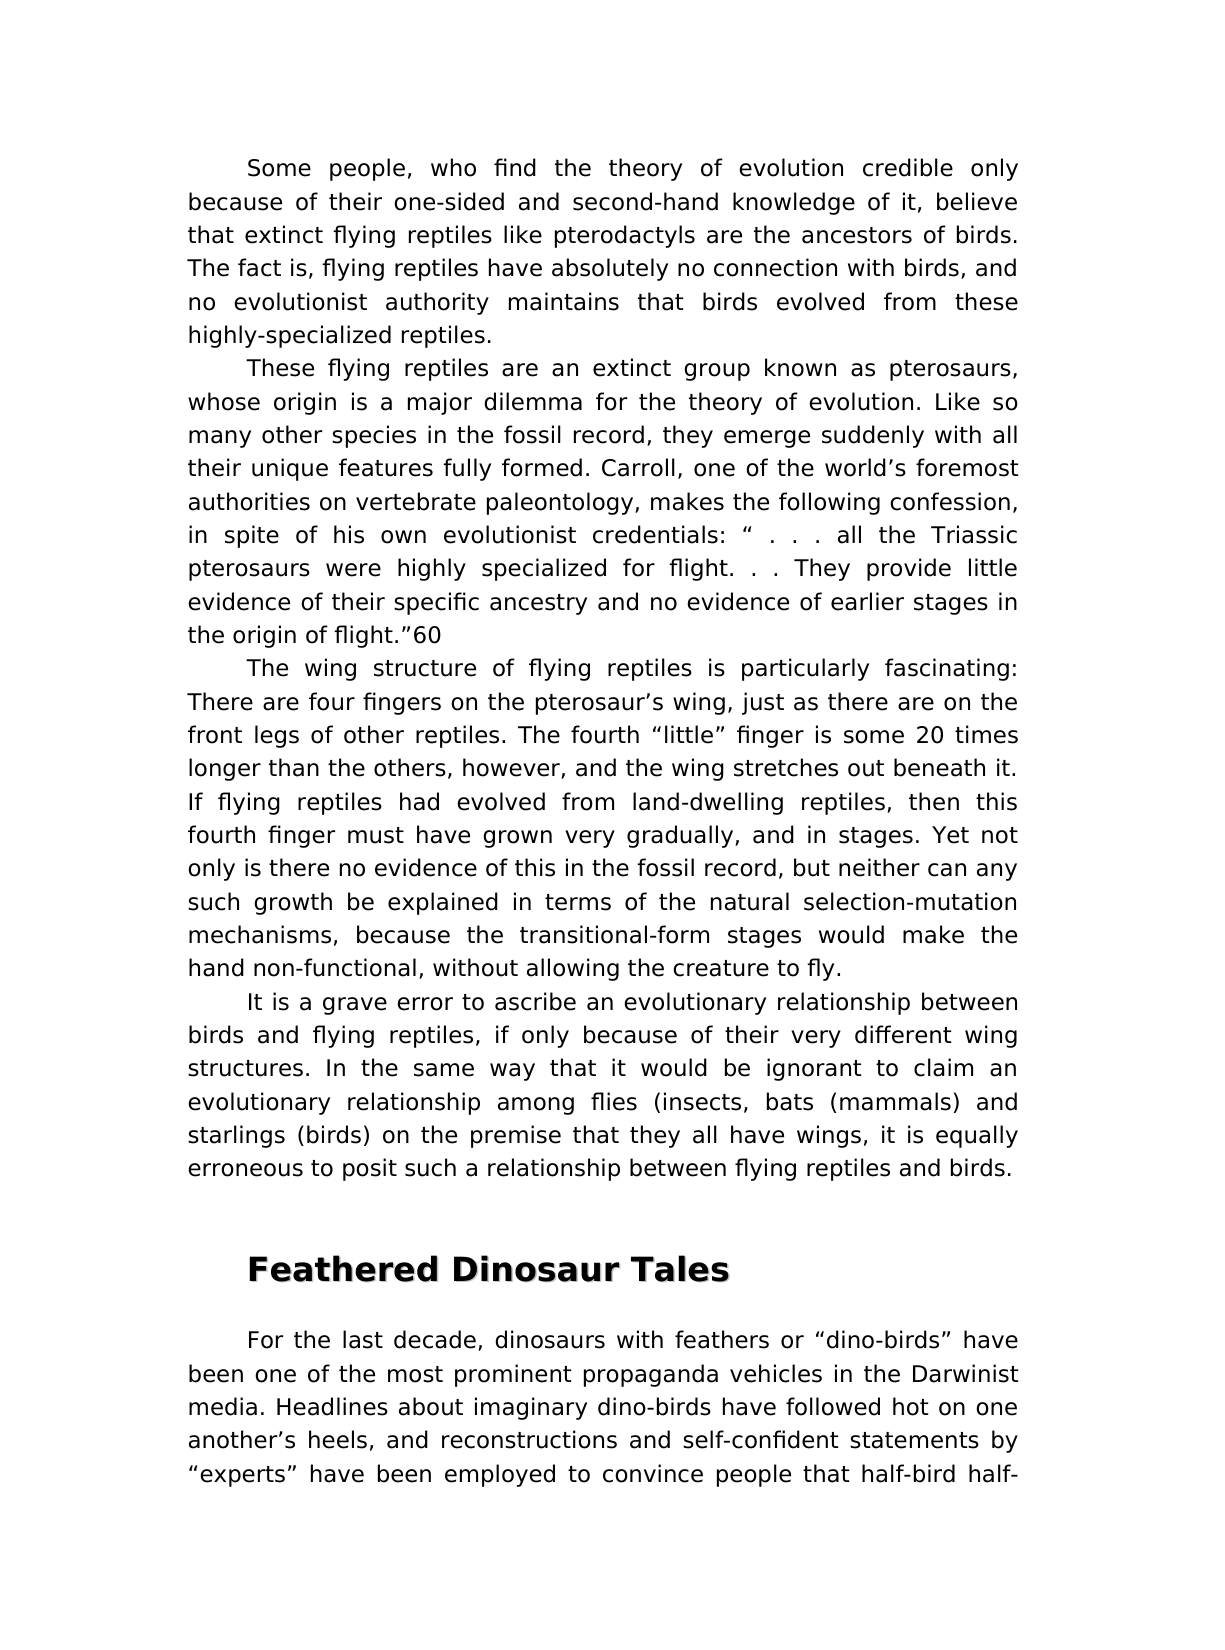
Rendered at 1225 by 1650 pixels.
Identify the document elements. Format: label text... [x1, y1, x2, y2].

text It is a grave error to ascribe an evolutionary relationship between birds and flying reptiles, if only because of their very different wing structures. In the same way that it would be ignorant to claim an evolutionary relationship among flies (insects, bats (mammals) and starlings (birds) on the premise that they all have wings, it is equally erroneous to posit such a relationship between flying reptiles and birds. [187, 983, 1020, 1183]
text Feathered Dinosaur Tales [187, 1250, 1020, 1289]
text These flying reptiles are an extinct group known as pterosaurs, whose origin is a major dilemma for the theory of evolution. Like so many other species in the fossil record, they emerge suddenly with all their unique features fully formed. Carroll, one of the world’s foremost authorities on vertebrate paleontology, makes the following confession, in spite of his own evolutionist credentials: “ . . . all the Triassic pterosaurs were highly specialized for flight. . . They provide little evidence of their specific ancestry and no evidence of earlier stages in the origin of flight.”60 [187, 350, 1020, 650]
text For the last decade, dinosaurs with feathers or “dino-birds” have been one of the most prominent propaganda vehicles in the Darwinist media. Headlines about imaginary dino-birds have followed hot on one another’s heels, and reconstructions and self-confident statements by “experts” have been employed to convince people that half-bird half- [187, 1322, 1020, 1489]
text The wing structure of flying reptiles is particularly fascinating: There are four fingers on the pterosaur’s wing, just as there are on the front legs of other reptiles. The fourth “little” finger is some 20 times longer than the others, however, and the wing stretches out beneath it. If flying reptiles had evolved from land-dwelling reptiles, then this fourth finger must have grown very gradually, and in stages. Yet not only is there no evidence of this in the fossil record, but neither can any such growth be explained in terms of the natural selection-mutation mechanisms, because the transitional-form stages would make the hand non-functional, without allowing the creature to fly. [187, 650, 1020, 983]
text Some people, who find the theory of evolution credible only because of their one-sided and second-hand knowledge of it, believe that extinct flying reptiles like pterodactyls are the ancestors of birds. The fact is, flying reptiles have absolutely no connection with birds, and no evolutionist authority maintains that birds evolved from these highly-specialized reptiles. [187, 150, 1020, 350]
